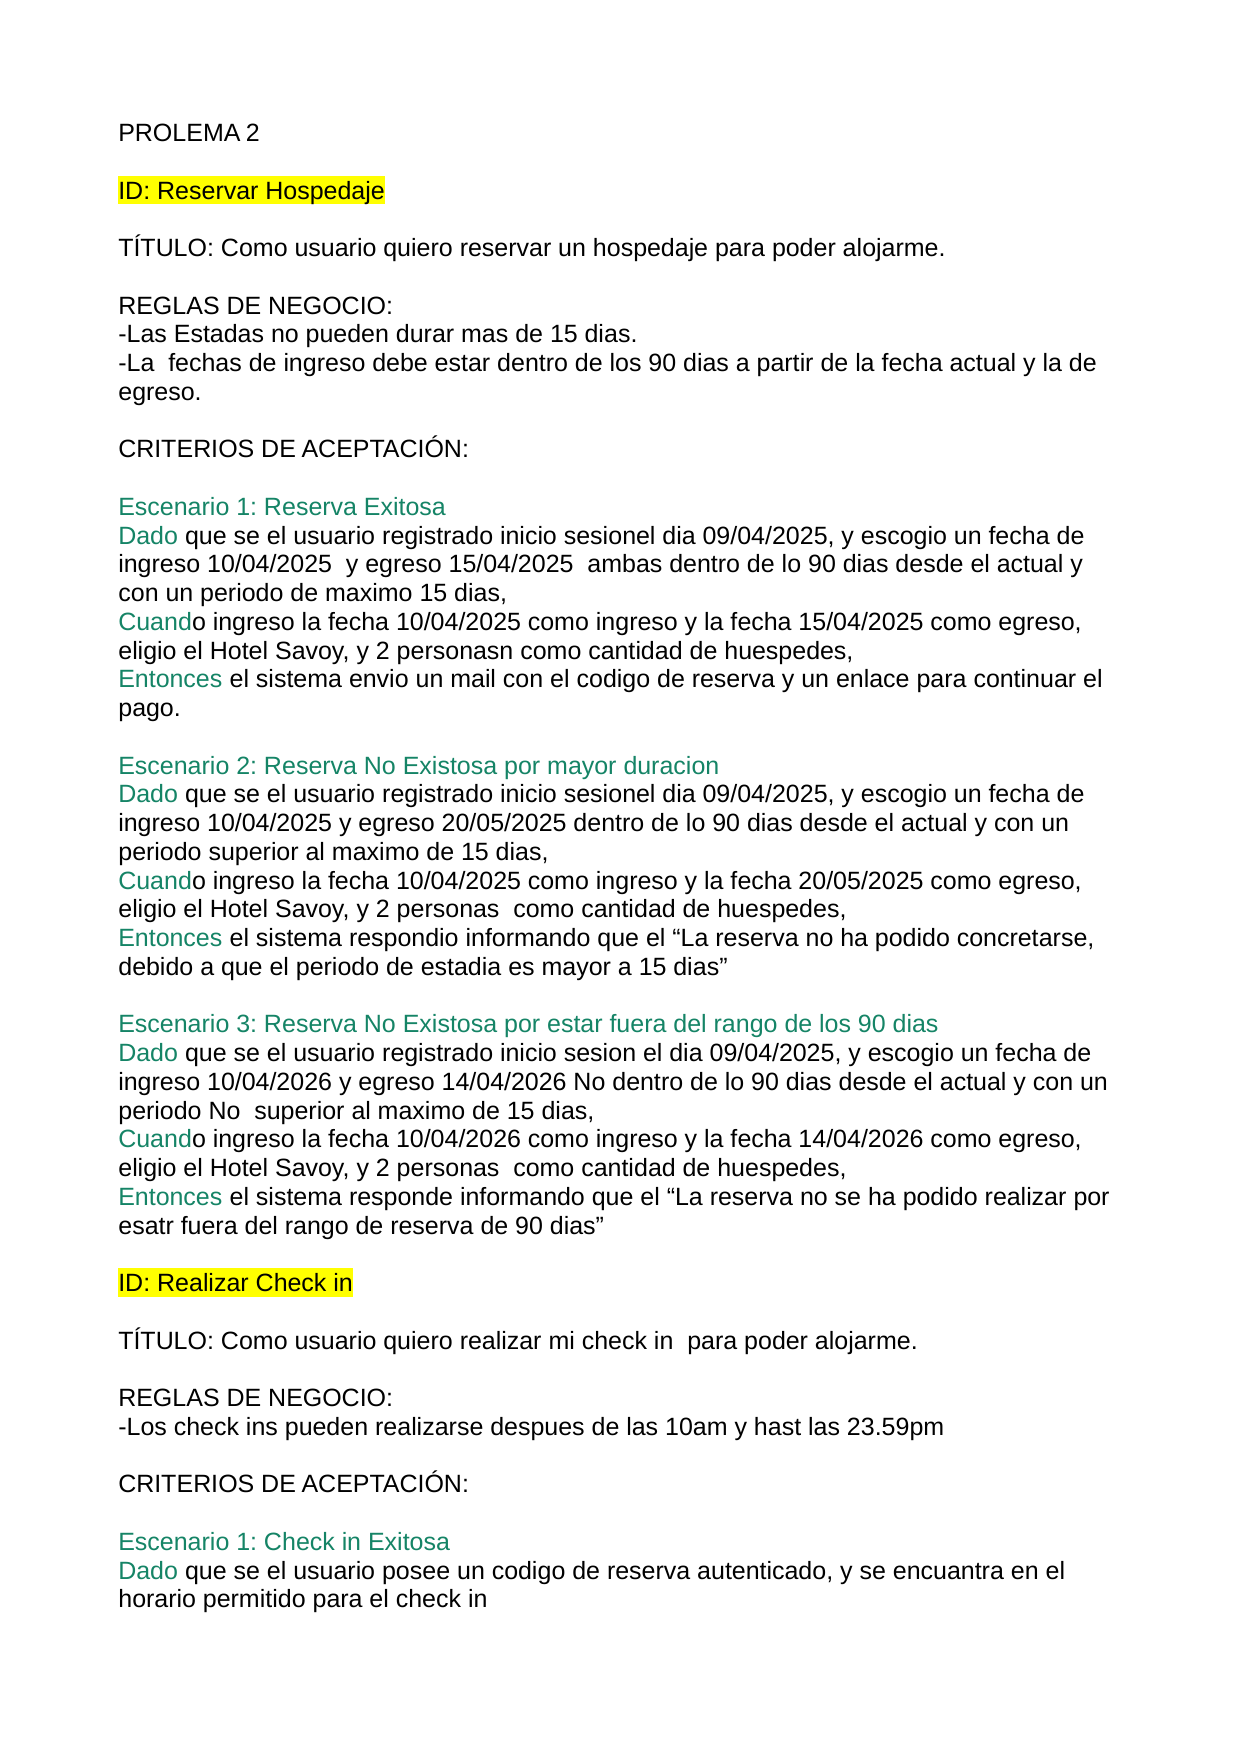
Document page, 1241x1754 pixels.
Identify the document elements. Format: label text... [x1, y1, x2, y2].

text REGLAS DE NEGOCIO: [118, 1383, 1122, 1412]
text Cuando ingreso la fecha 10/04/2026 como ingreso y la fecha 14/04/2026 como egreso, eligio el Hotel Savoy, y 2 personas como cantidad de huespedes, [118, 1124, 1122, 1182]
text Escenario 1: Reserva Exitosa [118, 492, 1122, 521]
text Dado que se el usuario posee un codigo de reserva autenticado, y se encuantra en el horario permitido para el check in [118, 1556, 1122, 1613]
text TÍTULO: Como usuario quiero reservar un hospedaje para poder alojarme. [118, 233, 1122, 262]
text Escenario 1: Check in Exitosa [118, 1527, 1122, 1556]
text Dado que se el usuario registrado inicio sesionel dia 09/04/2025, y escogio un fecha de ingreso 10/04/2025 y egreso 20/05/2025 dentro de lo 90 dias desde el actual y con un periodo superior al maximo de 15 dias, [118, 779, 1122, 866]
text TÍTULO: Como usuario quiero realizar mi check in para poder alojarme. [118, 1326, 1122, 1354]
text Cuando ingreso la fecha 10/04/2025 como ingreso y la fecha 20/05/2025 como egreso, eligio el Hotel Savoy, y 2 personas como cantidad de huespedes, [118, 866, 1122, 923]
text Dado que se el usuario registrado inicio sesionel dia 09/04/2025, y escogio un fecha de ingreso 10/04/2025 y egreso 15/04/2025 ambas dentro de lo 90 dias desde el actual y con un periodo de maximo 15 dias, [118, 521, 1122, 607]
text Escenario 2: Reserva No Existosa por mayor duracion [118, 751, 1122, 779]
text ID: Reservar Hospedaje [118, 176, 1122, 204]
text Escenario 3: Reserva No Existosa por estar fuera del rango de los 90 dias [118, 1009, 1122, 1038]
text PROLEMA 2 [118, 118, 1122, 147]
text Entonces el sistema responde informando que el “La reserva no se ha podido realizar por esatr fuera del rango de reserva de 90 dias” [118, 1182, 1122, 1239]
text -La fechas de ingreso debe estar dentro de los 90 dias a partir de la fecha actual y la de egreso. [118, 348, 1122, 406]
text Dado que se el usuario registrado inicio sesion el dia 09/04/2025, y escogio un fecha de ingreso 10/04/2026 y egreso 14/04/2026 No dentro de lo 90 dias desde el actual y con un periodo No superior al maximo de 15 dias, [118, 1038, 1122, 1124]
text REGLAS DE NEGOCIO: [118, 291, 1122, 319]
text ID: Realizar Check in [118, 1268, 1122, 1297]
text CRITERIOS DE ACEPTACIÓN: [118, 1469, 1122, 1498]
text Cuando ingreso la fecha 10/04/2025 como ingreso y la fecha 15/04/2025 como egreso, eligio el Hotel Savoy, y 2 personasn como cantidad de huespedes, [118, 607, 1122, 664]
text -Las Estadas no pueden durar mas de 15 dias. [118, 319, 1122, 348]
text Entonces el sistema respondio informando que el “La reserva no ha podido concretarse, debido a que el periodo de estadia es mayor a 15 dias” [118, 923, 1122, 981]
text CRITERIOS DE ACEPTACIÓN: [118, 434, 1122, 463]
text Entonces el sistema envio un mail con el codigo de reserva y un enlace para continuar el pago. [118, 664, 1122, 722]
text -Los check ins pueden realizarse despues de las 10am y hast las 23.59pm [118, 1412, 1122, 1441]
